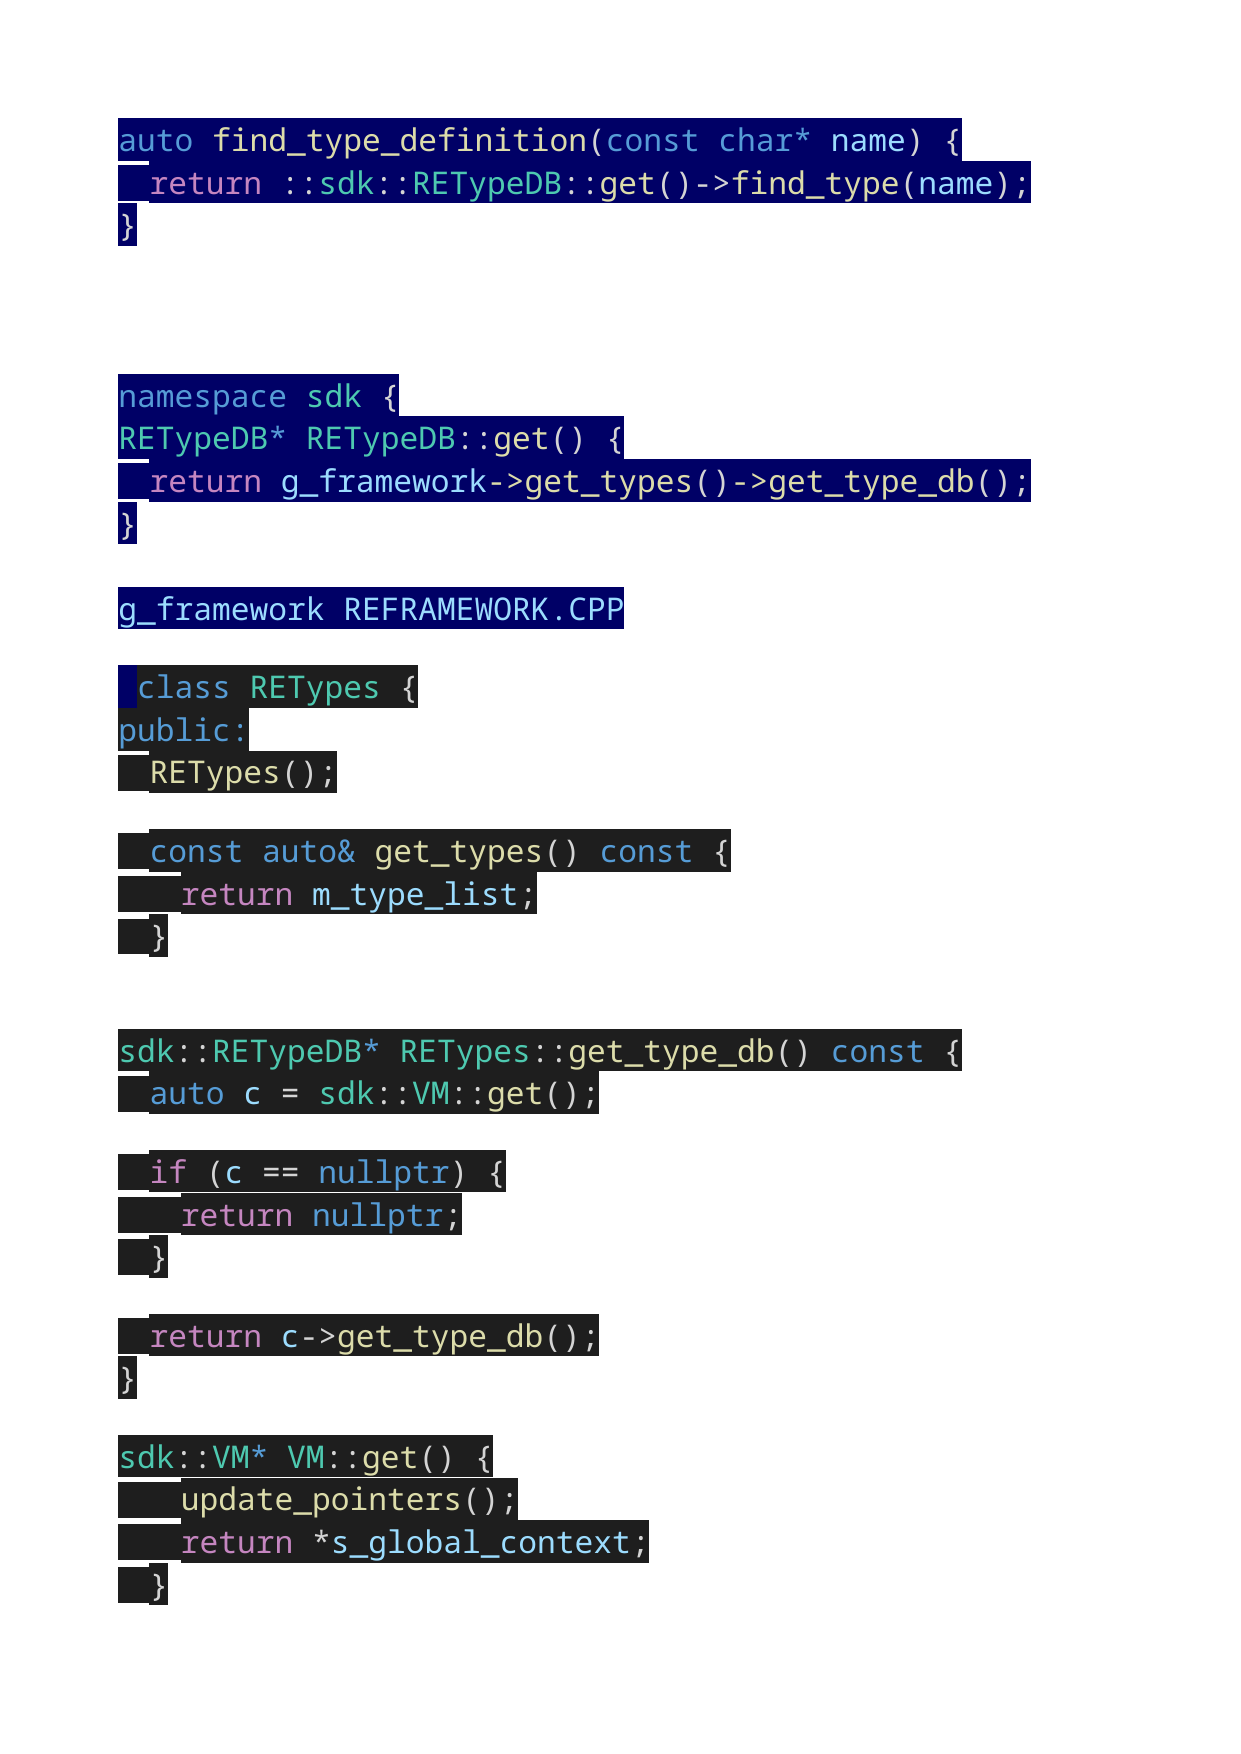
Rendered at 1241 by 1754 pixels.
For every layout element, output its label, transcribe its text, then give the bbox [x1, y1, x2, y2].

text RETypes(); [118, 751, 1122, 793]
text return *s_global_context; [118, 1520, 1122, 1563]
text public: [118, 708, 1122, 751]
text namespace sdk { [118, 374, 1122, 416]
text } [118, 1235, 1122, 1278]
text } [118, 1563, 1122, 1605]
text g_framework REFRAMEWORK.CPP [118, 587, 1122, 629]
text } [118, 502, 1122, 544]
text sdk::VM* VM::get() { [118, 1435, 1122, 1477]
text return m_type_list; [118, 872, 1122, 914]
text RETypeDB* RETypeDB::get() { [118, 416, 1122, 459]
text const auto& get_types() const { [118, 829, 1122, 872]
text return c->get_type_db(); [118, 1314, 1122, 1356]
text return g_framework->get_types()->get_type_db(); [118, 459, 1122, 502]
text } [118, 1356, 1122, 1399]
text if (c == nullptr) { [118, 1150, 1122, 1192]
text sdk::RETypeDB* RETypes::get_type_db() const { [118, 1029, 1122, 1071]
text auto c = sdk::VM::get(); [118, 1071, 1122, 1114]
text } [118, 203, 1122, 246]
text return ::sdk::RETypeDB::get()->find_type(name); [118, 161, 1122, 203]
text } [118, 914, 1122, 957]
text update_pointers(); [118, 1477, 1122, 1520]
text class RETypes { [118, 665, 1122, 708]
text return nullptr; [118, 1192, 1122, 1235]
text auto find_type_definition(const char* name) { [118, 118, 1122, 161]
